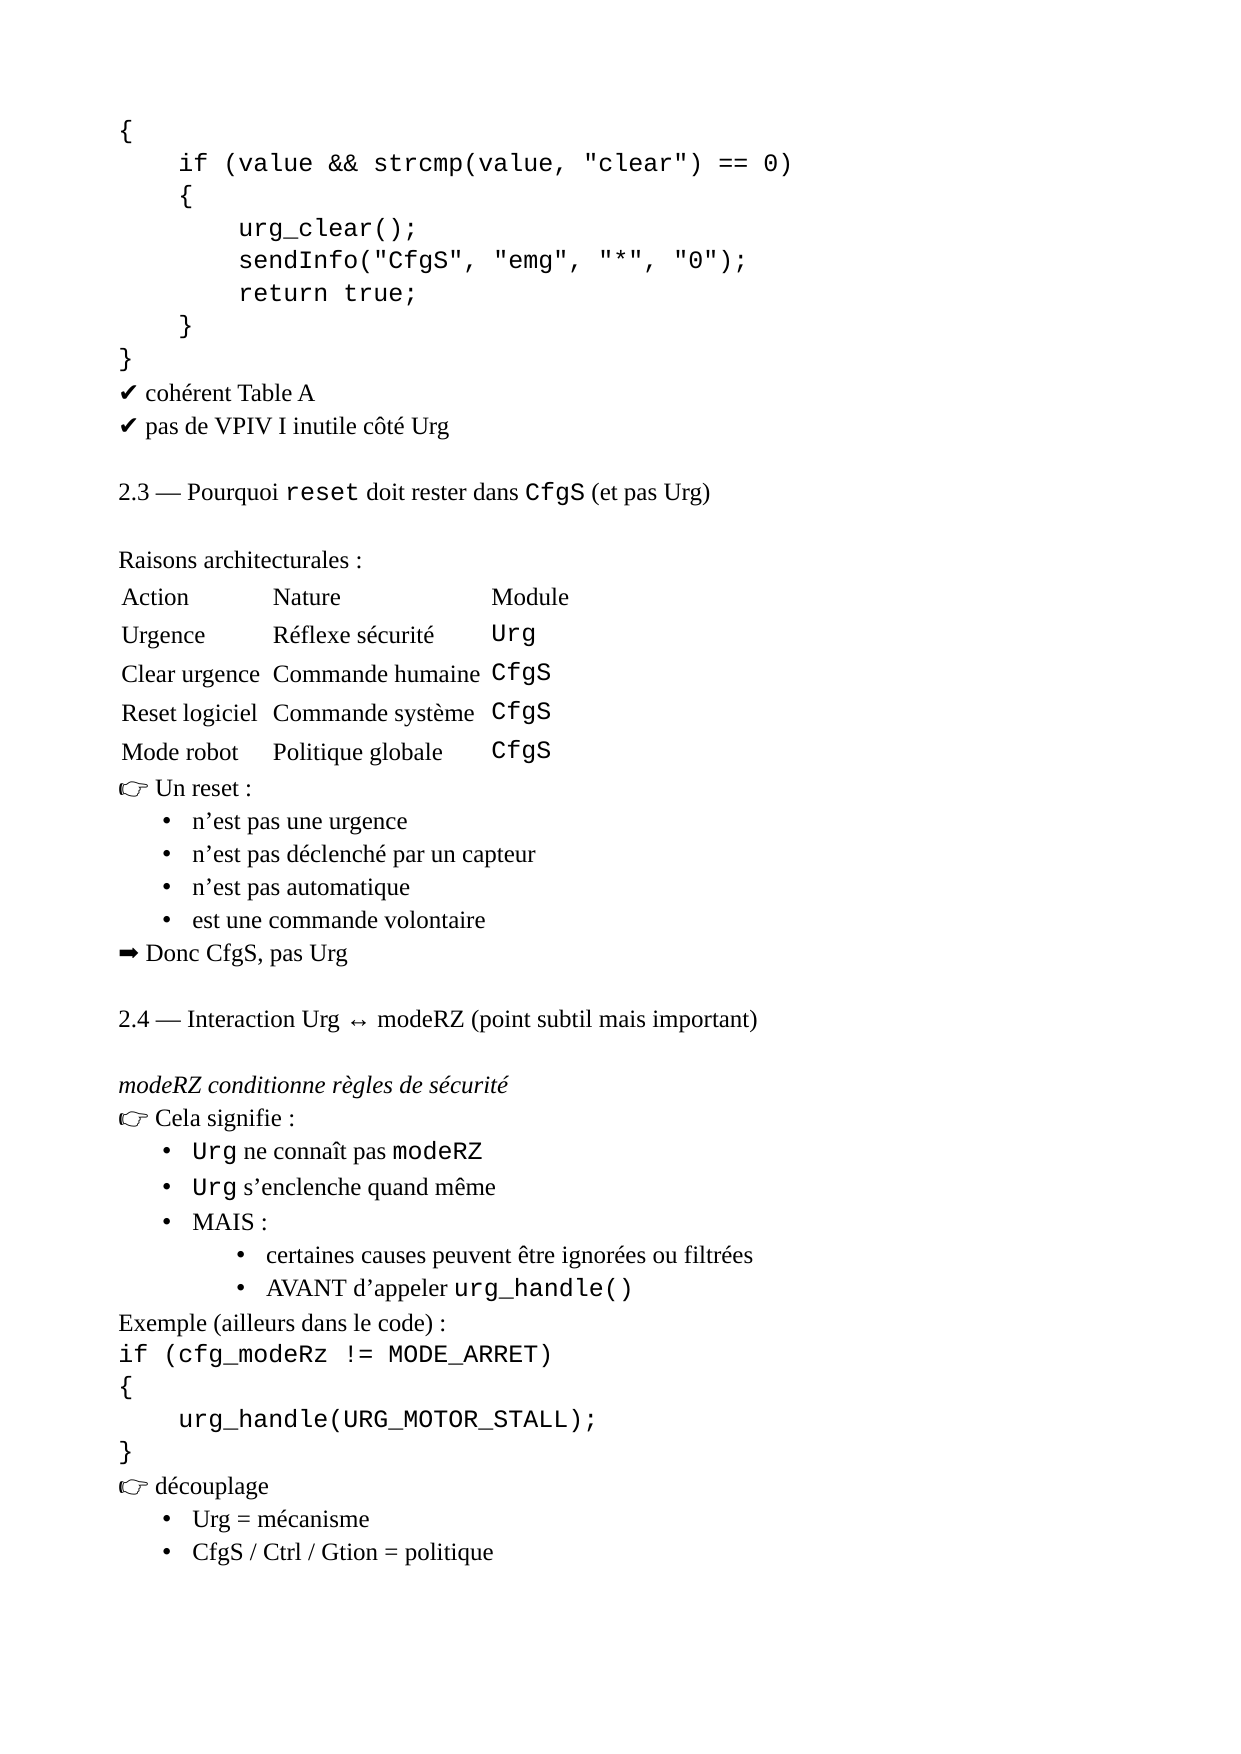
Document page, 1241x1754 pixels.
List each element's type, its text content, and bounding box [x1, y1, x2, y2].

text { [118, 183, 1122, 211]
table_cell Commande humaine [270, 656, 488, 695]
table_cell Urg [488, 618, 586, 656]
text urg_handle(URG_MOTOR_STALL); [118, 1406, 1122, 1435]
text 2.3 — Pourquoi reset doit rester dans CfgS (et pas Urg) [118, 477, 1122, 508]
table_cell CfgS [488, 656, 586, 695]
list CfgS / Ctrl / Gtion = politique [162, 1537, 1122, 1566]
list n’est pas déclenché par un capteur [162, 839, 1122, 868]
text if (value && strcmp(value, "clear") == 0) [118, 151, 1122, 179]
text urg_clear(); [118, 216, 1122, 244]
text Raisons architecturales : [118, 546, 1122, 574]
text 👉 Un reset : [118, 773, 1122, 802]
text return true; [118, 281, 1122, 309]
list est une commande volontaire [162, 905, 1122, 934]
table_cell CfgS [488, 734, 586, 773]
list Urg = mécanisme [162, 1504, 1122, 1533]
list MAIS : [162, 1207, 1122, 1236]
list Urg ne connaît pas modeRZ [162, 1136, 1122, 1167]
table_cell Clear urgence [118, 656, 270, 695]
table_header Action [118, 579, 270, 617]
table_cell Reset logiciel [118, 695, 270, 734]
text 2.4 — Interaction Urg ↔ modeRZ (point subtil mais important) [118, 1004, 1122, 1033]
text modeRZ conditionne règles de sécurité [118, 1070, 1122, 1099]
text { [118, 118, 1122, 146]
text ➡️ Donc CfgS, pas Urg [118, 938, 1122, 967]
text 👉 découplage [118, 1471, 1122, 1500]
list AVANT d’appeler urg_handle() [236, 1273, 1122, 1304]
table_header Module [488, 579, 586, 617]
list n’est pas automatique [162, 872, 1122, 901]
table_cell Réflexe sécurité [270, 618, 488, 656]
table_cell Urgence [118, 618, 270, 656]
text ✔️ cohérent Table A ✔️ pas de VPIV I inutile côté Urg [118, 378, 1122, 440]
list certaines causes peuvent être ignorées ou filtrées [236, 1240, 1122, 1269]
text } [118, 313, 1122, 341]
table_cell Commande système [270, 695, 488, 734]
text Exemple (ailleurs dans le code) : [118, 1308, 1122, 1337]
text } [118, 346, 1122, 374]
table_cell Mode robot [118, 734, 270, 773]
text sendInfo("CfgS", "emg", "*", "0"); [118, 248, 1122, 276]
text if (cfg_modeRz != MODE_ARRET) [118, 1341, 1122, 1370]
text { [118, 1374, 1122, 1402]
text } [118, 1439, 1122, 1467]
table_cell Politique globale [270, 734, 488, 773]
table_cell CfgS [488, 695, 586, 734]
text 👉 Cela signifie : [118, 1103, 1122, 1132]
list Urg s’enclenche quand même [162, 1172, 1122, 1202]
table_header Nature [270, 579, 488, 617]
list n’est pas une urgence [162, 806, 1122, 835]
